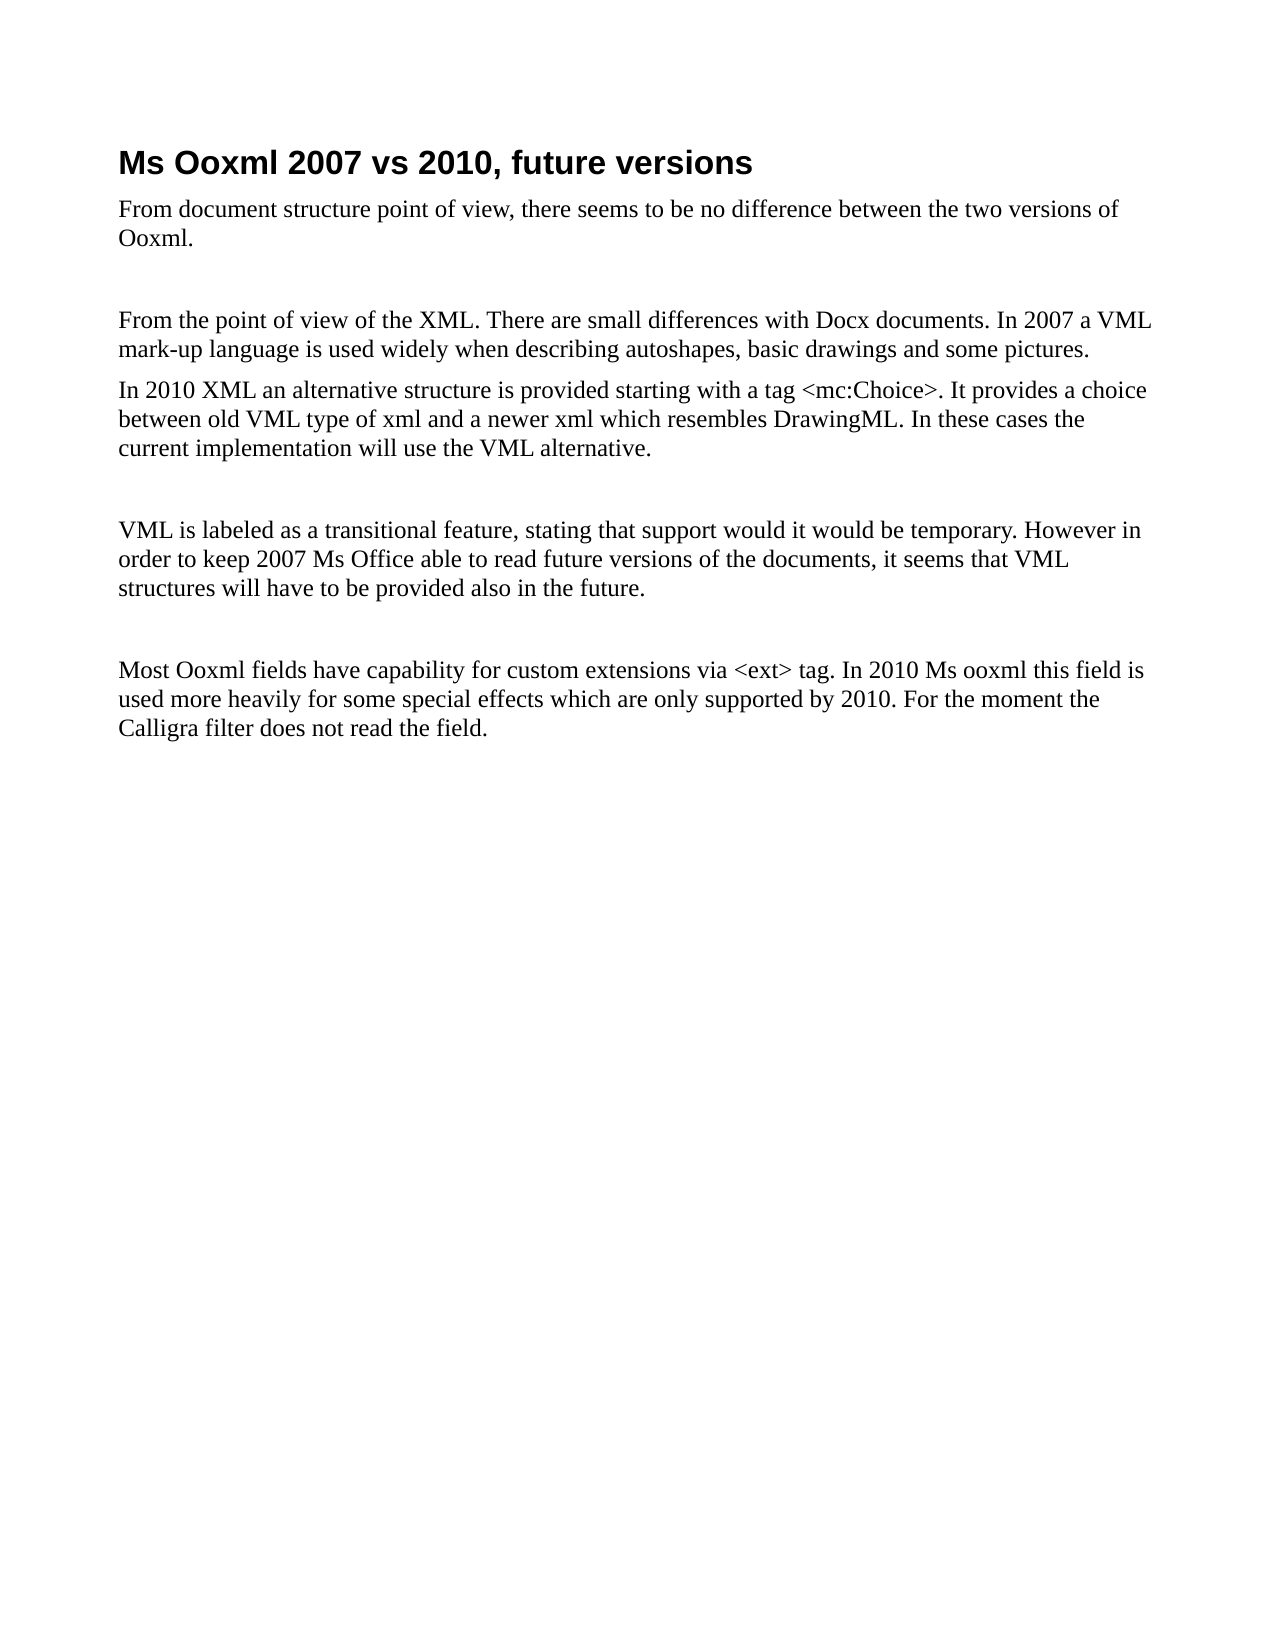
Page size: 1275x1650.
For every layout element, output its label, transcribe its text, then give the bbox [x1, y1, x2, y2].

text From document structure point of view, there seems to be no difference between the two versions of Ooxml. [118, 194, 1157, 252]
text From the point of view of the XML. There are small differences with Docx documents. In 2007 a VML mark-up language is used widely when describing autoshapes, basic drawings and some pictures. [118, 306, 1157, 363]
subtitle Ms Ooxml 2007 vs 2010, future versions [118, 143, 1157, 182]
text Most Ooxml fields have capability for custom extensions via <ext> tag. In 2010 Ms ooxml this field is used more heavily for some special effects which are only supported by 2010. For the moment the Calligra filter does not read the field. [118, 656, 1157, 742]
text VML is labeled as a transitional feature, stating that support would it would be temporary. However in order to keep 2007 Ms Office able to read future versions of the documents, it seems that VML structures will have to be provided also in the future. [118, 516, 1157, 602]
text In 2010 XML an alternative structure is provided starting with a tag <mc:Choice>. It provides a choice between old VML type of xml and a newer xml which resembles DrawingML. In these cases the current implementation will use the VML alternative. [118, 376, 1157, 462]
